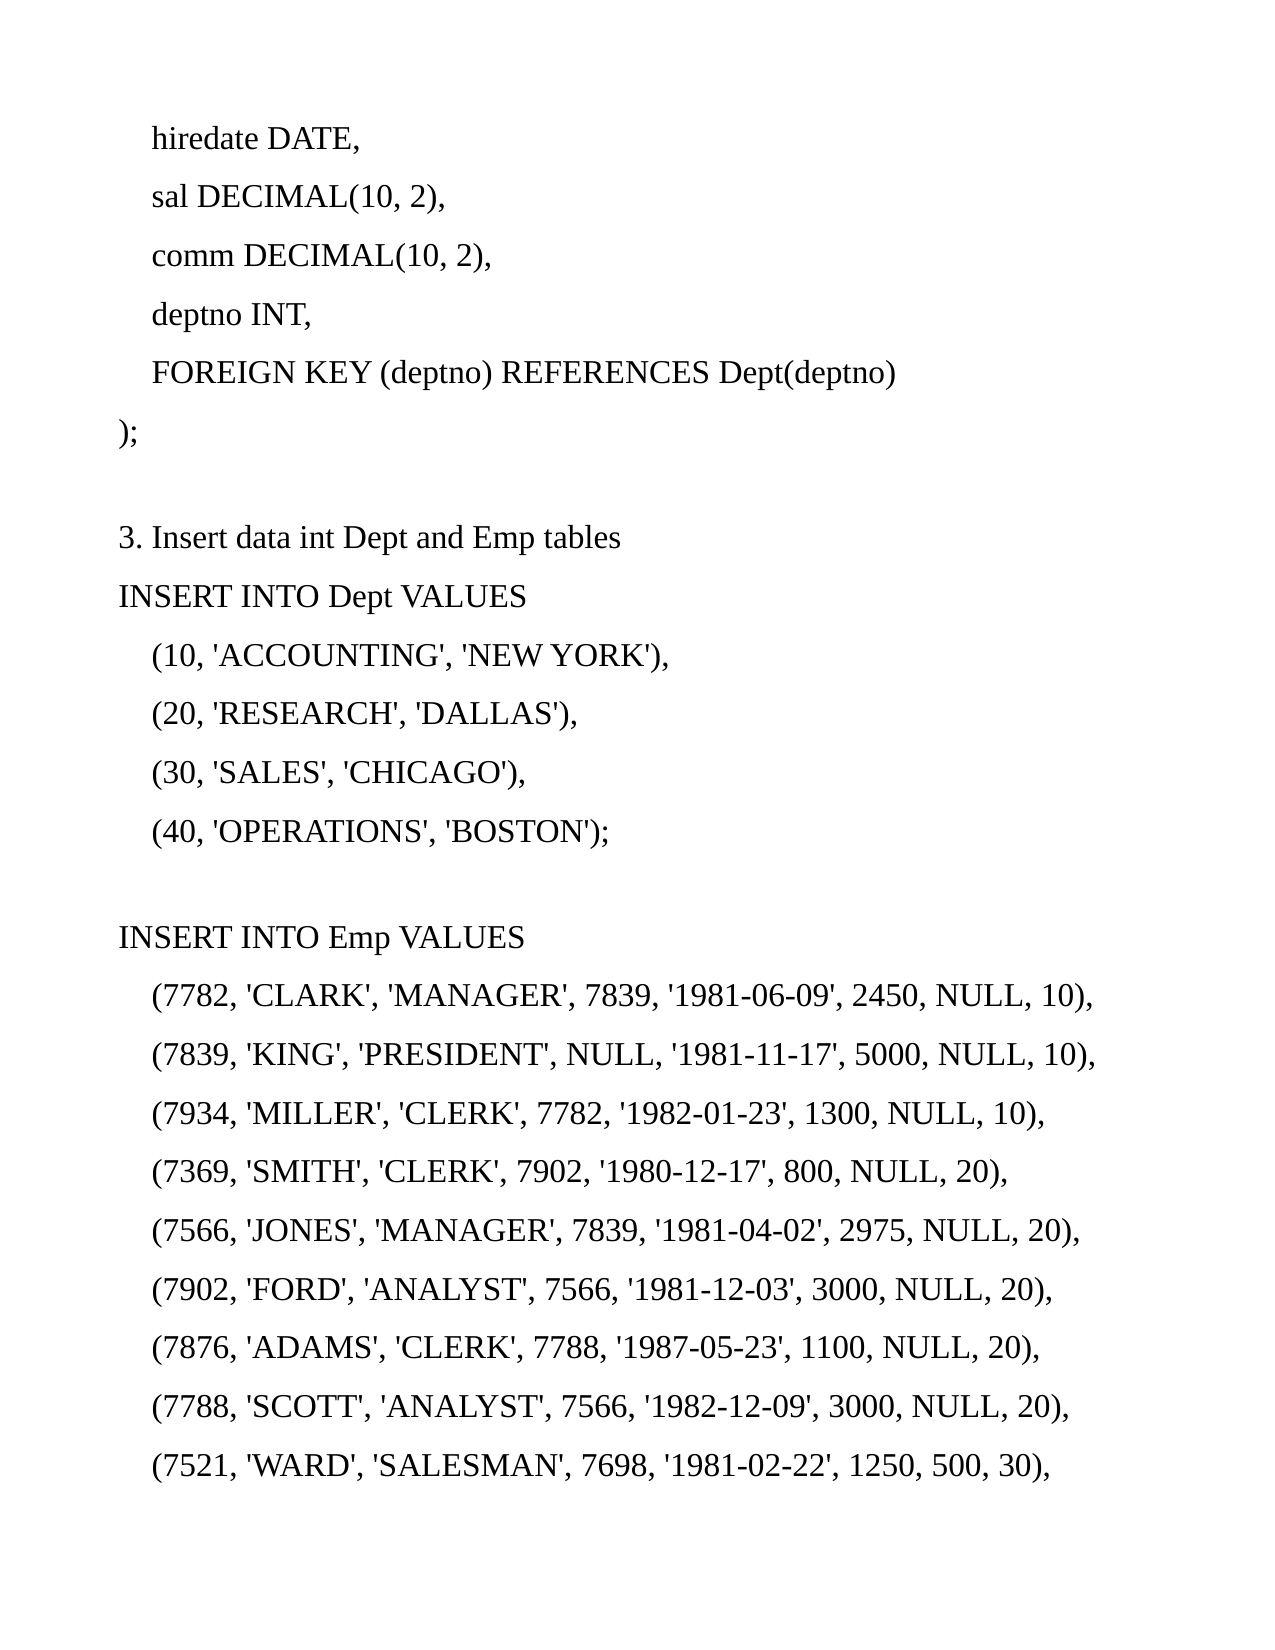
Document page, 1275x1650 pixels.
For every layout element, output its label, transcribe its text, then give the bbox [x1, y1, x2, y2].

text (7934, 'MILLER', 'CLERK', 7782, '1982-01-23', 1300, NULL, 10), [118, 1093, 1157, 1131]
text (20, 'RESEARCH', 'DALLAS'), [118, 693, 1157, 732]
text (7788, 'SCOTT', 'ANALYST', 7566, '1982-12-09', 3000, NULL, 20), [118, 1386, 1157, 1424]
text comm DECIMAL(10, 2), [118, 235, 1157, 274]
text (10, 'ACCOUNTING', 'NEW YORK'), [118, 635, 1157, 673]
text (7902, 'FORD', 'ANALYST', 7566, '1981-12-03', 3000, NULL, 20), [118, 1269, 1157, 1307]
text hiredate DATE, [118, 118, 1157, 156]
text (7839, 'KING', 'PRESIDENT', NULL, '1981-11-17', 5000, NULL, 10), [118, 1034, 1157, 1073]
text ); [118, 411, 1157, 450]
text FOREIGN KEY (deptno) REFERENCES Dept(deptno) [118, 353, 1157, 391]
text (40, 'OPERATIONS', 'BOSTON'); [118, 811, 1157, 849]
text 3. Insert data int Dept and Emp tables [118, 518, 1157, 556]
text (30, 'SALES', 'CHICAGO'), [118, 752, 1157, 791]
text (7876, 'ADAMS', 'CLERK', 7788, '1987-05-23', 1100, NULL, 20), [118, 1328, 1157, 1366]
text INSERT INTO Emp VALUES [118, 917, 1157, 955]
text (7521, 'WARD', 'SALESMAN', 7698, '1981-02-22', 1250, 500, 30), [118, 1445, 1157, 1483]
text (7566, 'JONES', 'MANAGER', 7839, '1981-04-02', 2975, NULL, 20), [118, 1210, 1157, 1249]
text (7369, 'SMITH', 'CLERK', 7902, '1980-12-17', 800, NULL, 20), [118, 1152, 1157, 1190]
text deptno INT, [118, 294, 1157, 332]
text (7782, 'CLARK', 'MANAGER', 7839, '1981-06-09', 2450, NULL, 10), [118, 976, 1157, 1014]
text sal DECIMAL(10, 2), [118, 177, 1157, 215]
text INSERT INTO Dept VALUES [118, 576, 1157, 614]
